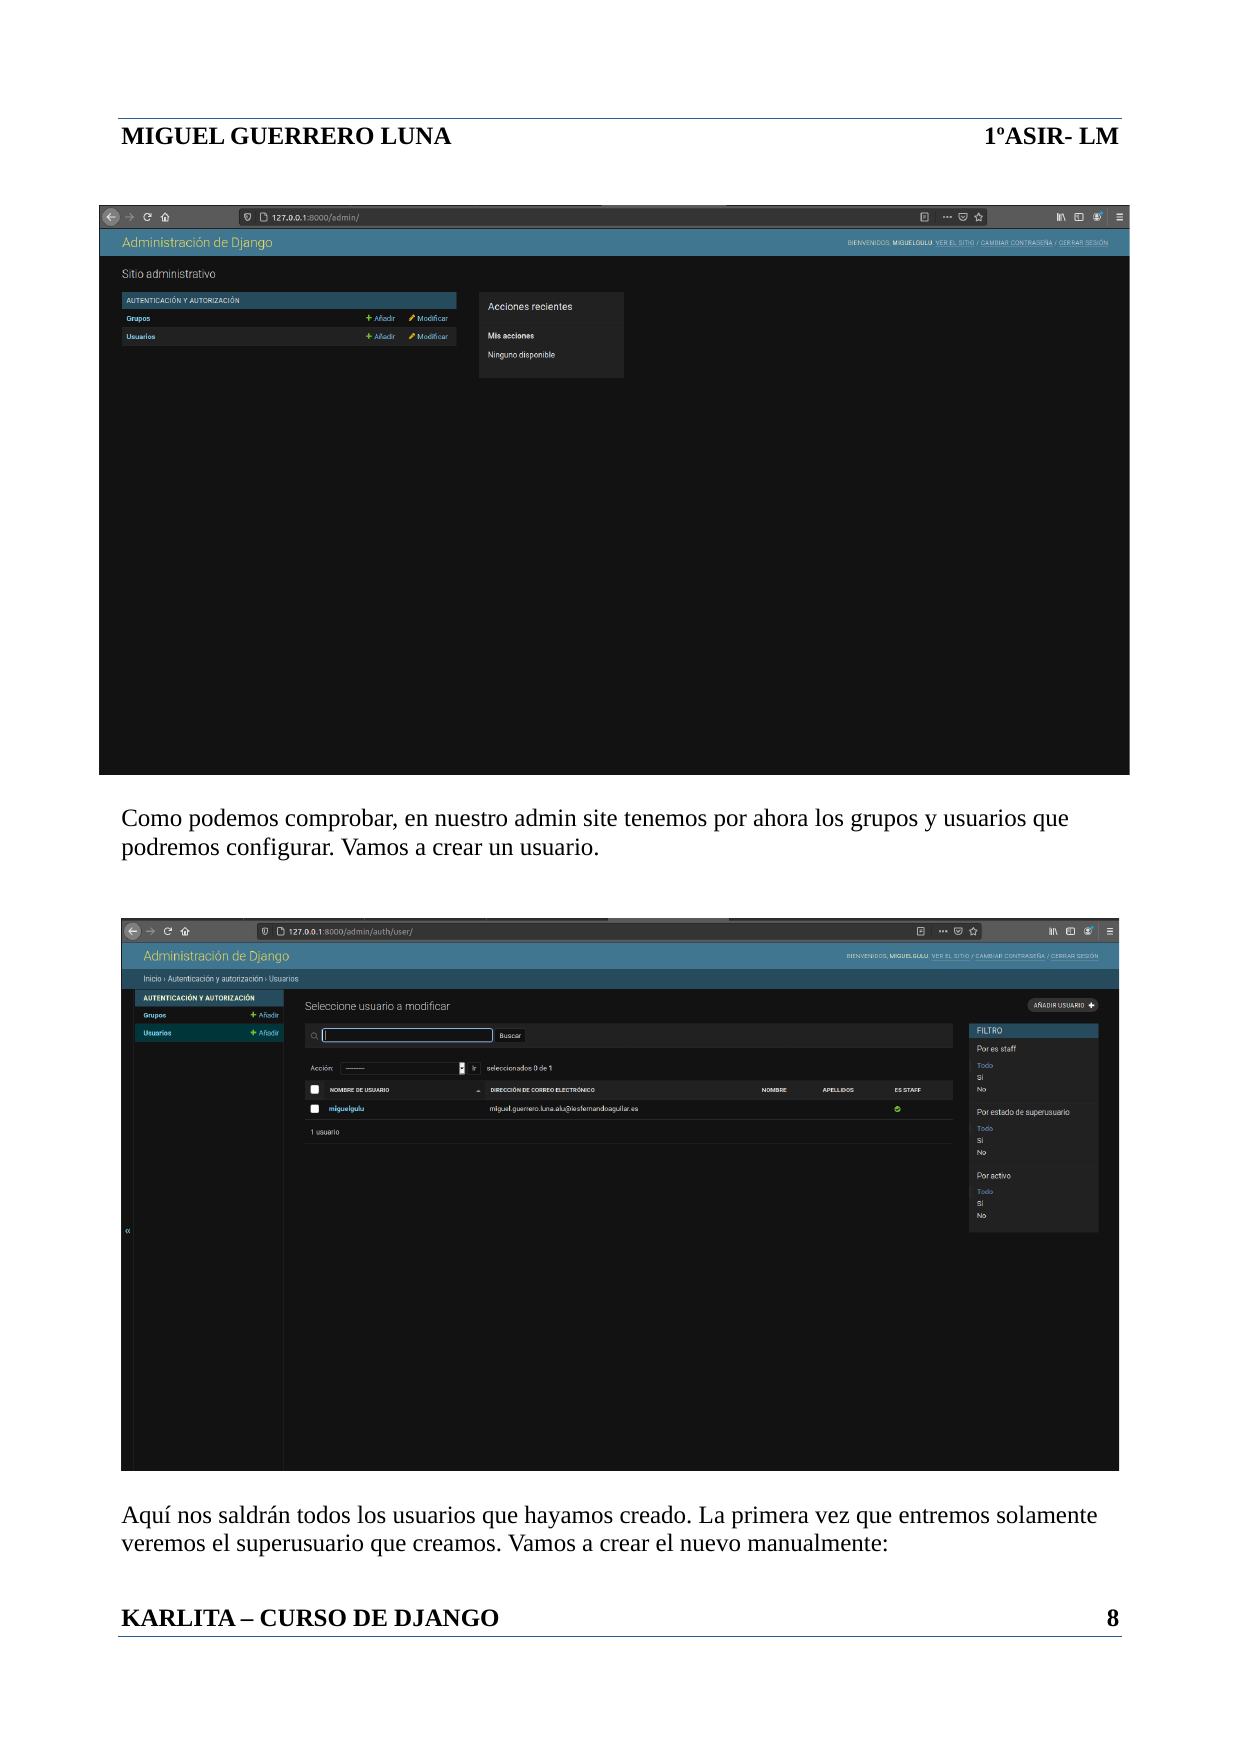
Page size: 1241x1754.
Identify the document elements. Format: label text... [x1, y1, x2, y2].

text [121, 180, 1119, 205]
text Aquí nos saldrán todos los usuarios que hayamos creado. La primera vez que entremos solamente veremos el superusuario que creamos. Vamos a crear el nuevo manualmente: [121, 1471, 1119, 1557]
picture [99, 205, 1130, 775]
text Como podemos comprobar, en nuestro admin site tenemos por ahora los grupos y usuarios que podremos configurar. Vamos a crear un usuario. [121, 775, 1119, 861]
picture [121, 918, 1120, 1471]
